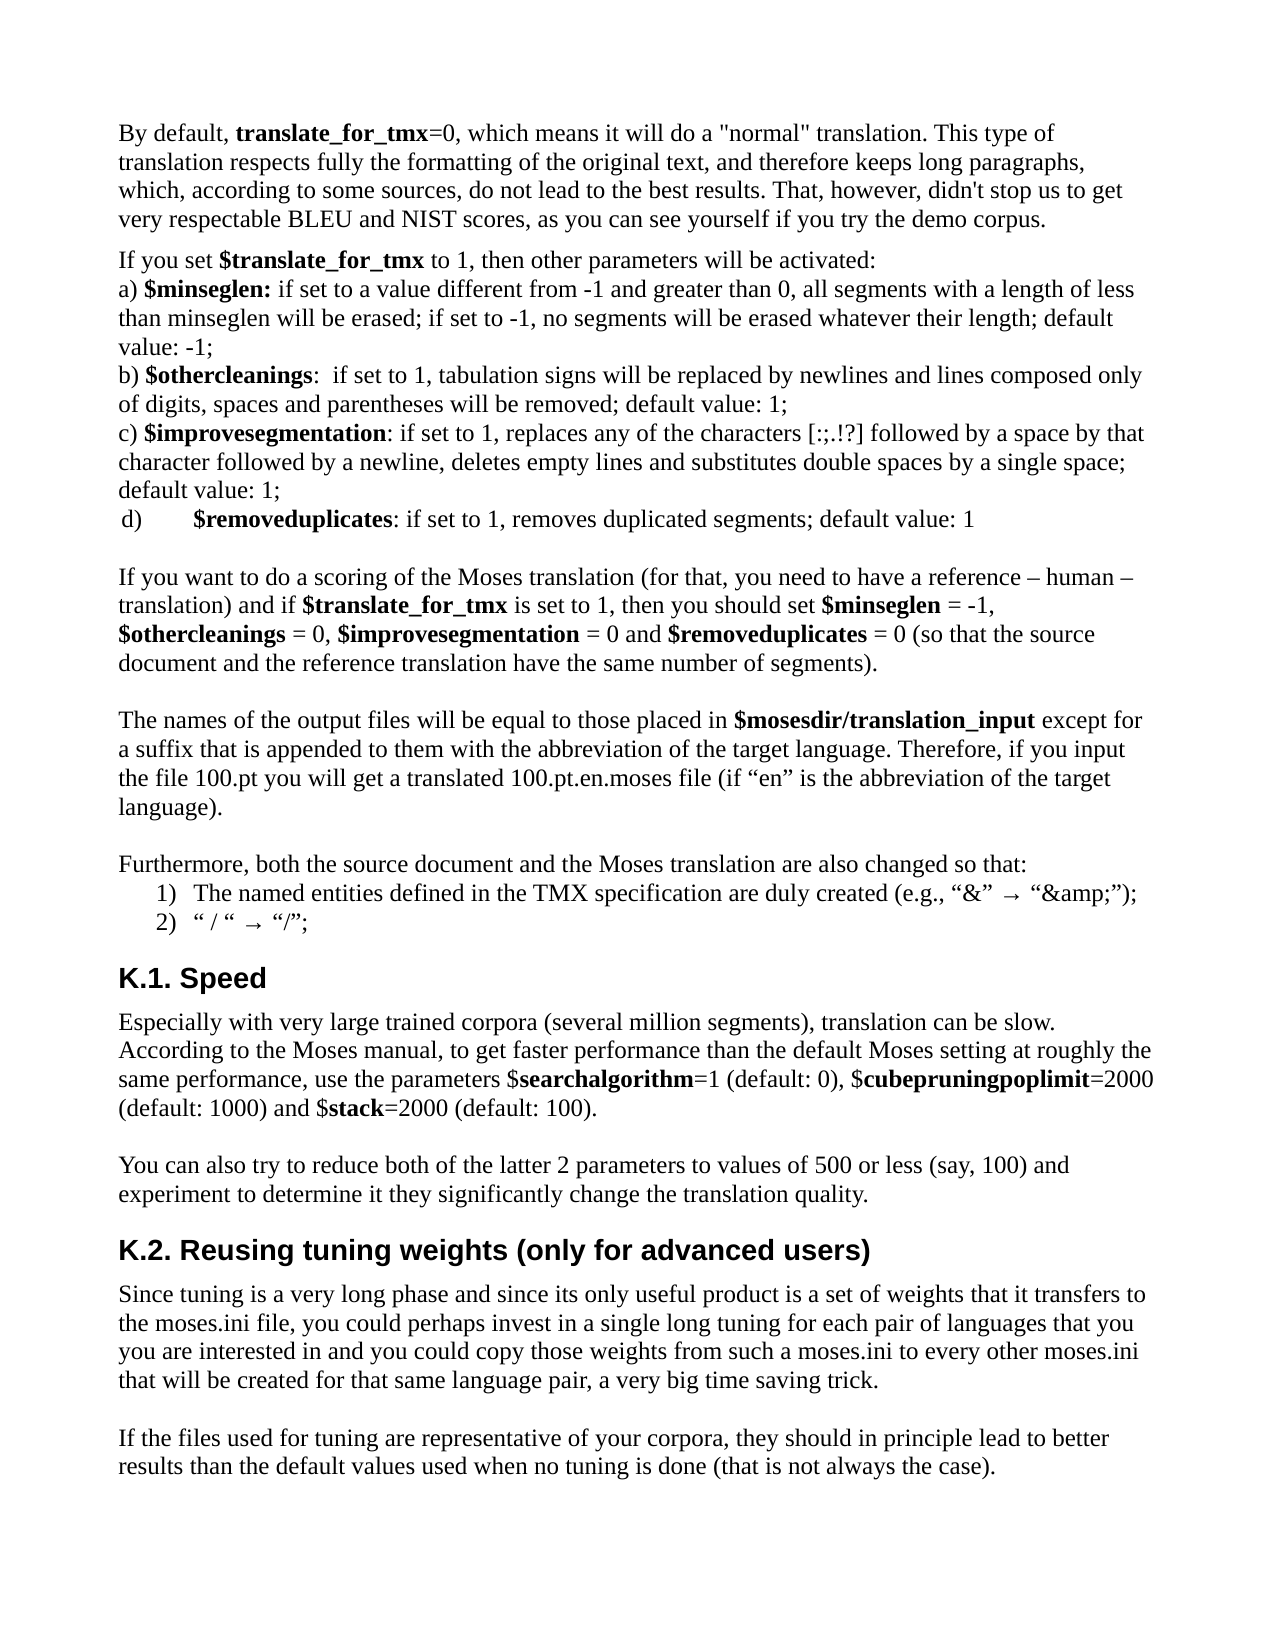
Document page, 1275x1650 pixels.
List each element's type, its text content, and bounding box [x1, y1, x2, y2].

text Furthermore, both the source document and the Moses translation are also changed so that: [118, 849, 1157, 878]
text Especially with very large trained corpora (several million segments), translation can be slow. According to the Moses manual, to get faster performance than the default Moses setting at roughly the same performance, use the parameters $searchalgorithm=1 (default: 0), $cubepruningpoplimit=2000 (default: 1000) and $stack=2000 (default: 100). [118, 1007, 1157, 1122]
text The names of the output files will be equal to those placed in $mosesdir/translation_input except for a suffix that is appended to them with the abbreviation of the target language. Therefore, if you input the file 100.pt you will get a translated 100.pt.en.moses file (if “en” is the abbreviation of the target language). [118, 706, 1157, 821]
text Since tuning is a very long phase and since its only useful product is a set of weights that it transfers to the moses.ini file, you could perhaps invest in a single long tuning for each pair of languages that you you are interested in and you could copy those weights from such a moses.ini to every other moses.ini that will be created for that same language pair, a very big time saving trick. [118, 1279, 1157, 1394]
list The named entities defined in the TMX specification are duly created (e.g., “&” → “&amp;”); [156, 878, 1157, 907]
list “ / “ → “/”; [156, 907, 1157, 936]
text If you want to do a scoring of the Moses translation (for that, you need to have a reference – human – translation) and if $translate_for_tmx is set to 1, then you should set $minseglen = -1, $othercleanings = 0, $improvesegmentation = 0 and $removeduplicates = 0 (so that the source document and the reference translation have the same number of segments). [118, 562, 1157, 677]
text If you set $translate_for_tmx to 1, then other parameters will be activated: [118, 246, 1157, 274]
list $removeduplicates: if set to 1, removes duplicated segments; default value: 1 [121, 504, 1157, 533]
text b) $othercleanings: if set to 1, tabulation signs will be replaced by newlines and lines composed only of digits, spaces and parentheses will be removed; default value: 1; [118, 361, 1157, 418]
subtitle K.1. Speed [118, 961, 1157, 994]
subtitle K.2. Reusing tuning weights (only for advanced users) [118, 1233, 1157, 1266]
text By default, translate_for_tmx=0, which means it will do a "normal" translation. This type of translation respects fully the formatting of the original text, and therefore keeps long paragraphs, which, according to some sources, do not lead to the best results. That, however, didn't stop us to get very respectable BLEU and NIST scores, as you can see yourself if you try the demo corpus. [118, 118, 1157, 233]
text You can also try to reduce both of the latter 2 parameters to values of 500 or less (say, 100) and experiment to determine it they significantly change the translation quality. [118, 1150, 1157, 1208]
text c) $improvesegmentation: if set to 1, replaces any of the characters [:;.!?] followed by a space by that character followed by a newline, deletes empty lines and substitutes double spaces by a single space; default value: 1; [118, 418, 1157, 504]
text a) $minseglen: if set to a value different from -1 and greater than 0, all segments with a length of less than minseglen will be erased; if set to -1, no segments will be erased whatever their length; default value: -1; [118, 274, 1157, 361]
text If the files used for tuning are representative of your corpora, they should in principle lead to better results than the default values used when no tuning is done (that is not always the case). [118, 1423, 1157, 1480]
